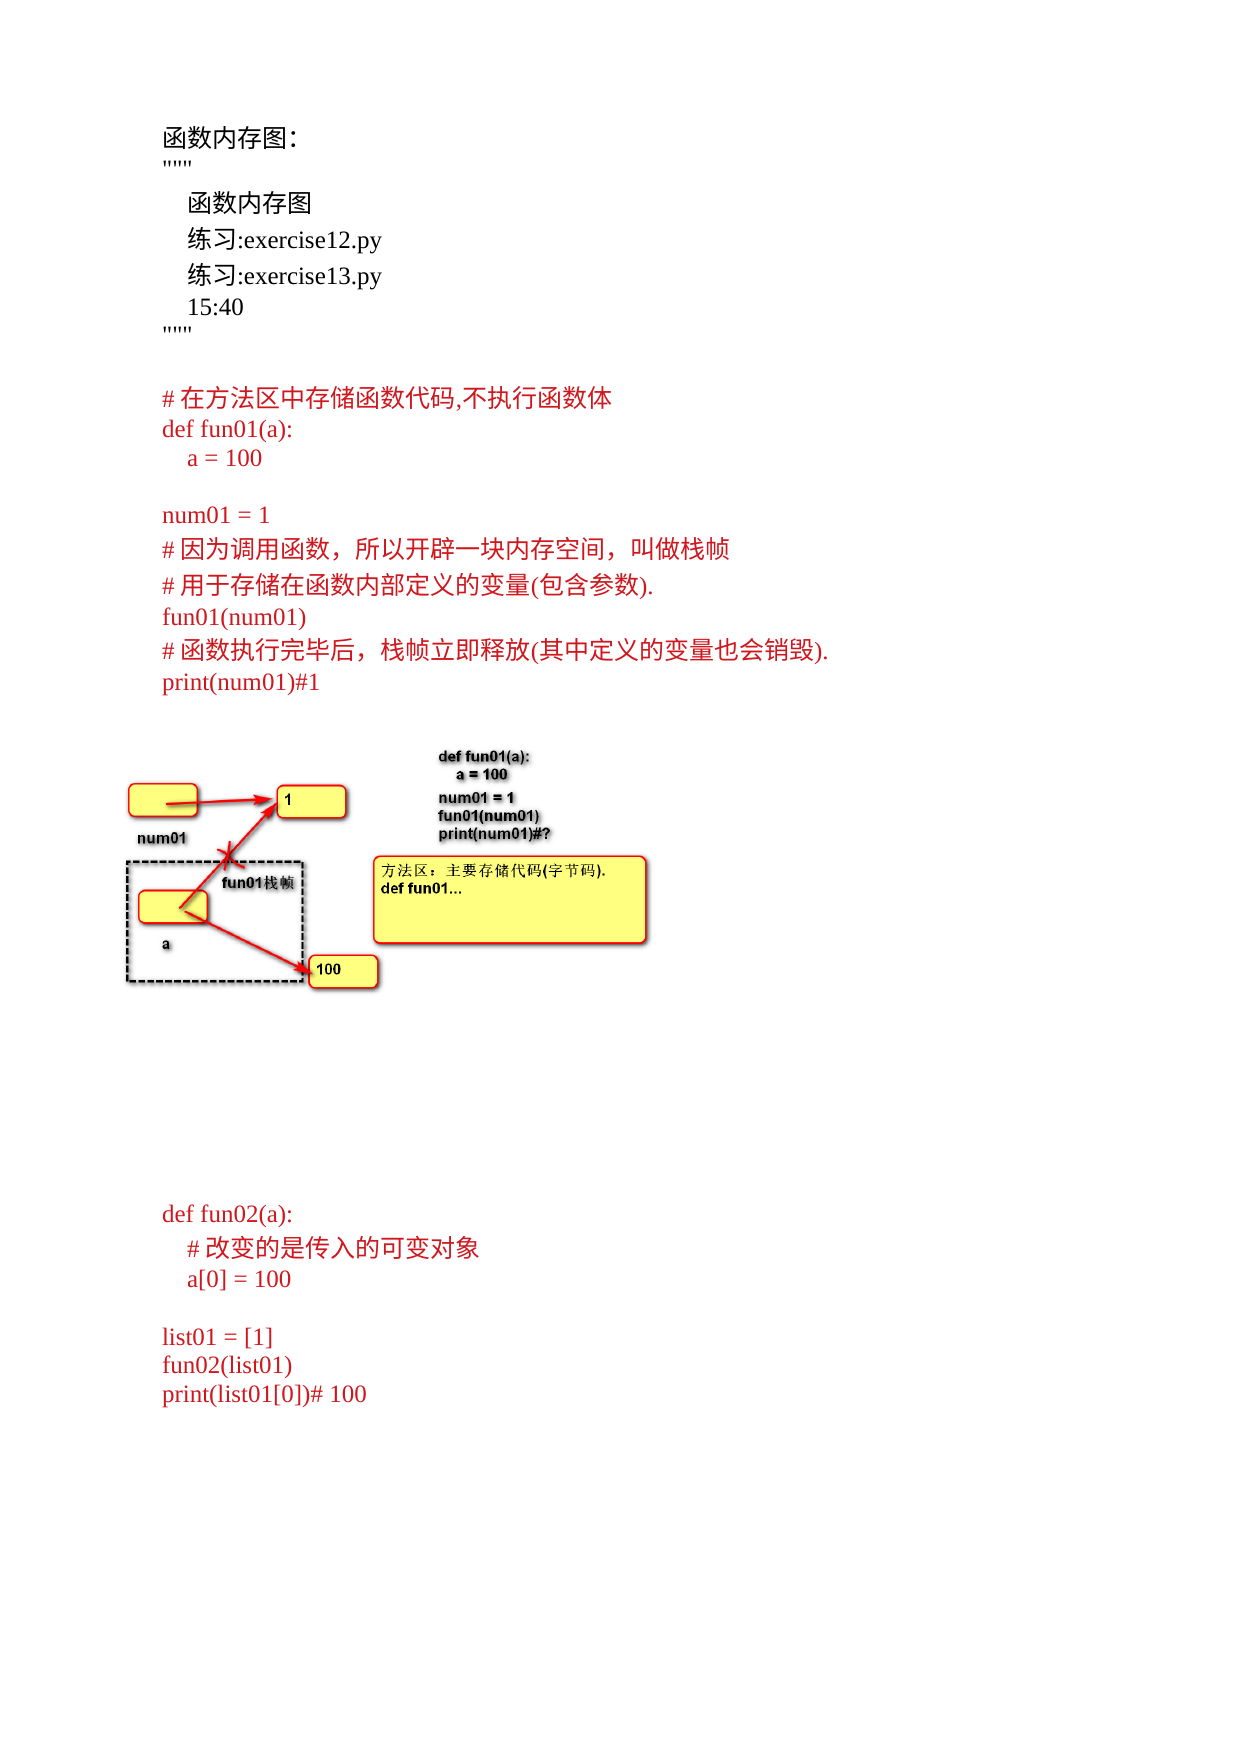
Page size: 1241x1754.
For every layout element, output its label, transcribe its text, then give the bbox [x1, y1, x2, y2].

text # 改变的是传入的可变对象 [118, 1228, 1122, 1264]
text a = 100 [118, 443, 1122, 472]
text a[0] = 100 [118, 1264, 1122, 1293]
text # 函数执行完毕后，栈帧立即释放(其中定义的变量也会销毁). [118, 631, 1122, 667]
text def fun01(a): [118, 414, 1122, 443]
text """ [118, 321, 1122, 349]
text # 在方法区中存储函数代码,不执行函数体 [118, 378, 1122, 414]
text 函数内存图 [118, 183, 1122, 219]
text list01 = [1] [118, 1322, 1122, 1351]
text num01 = 1 [118, 501, 1122, 529]
picture [118, 724, 1123, 1171]
text fun01(num01) [118, 602, 1122, 631]
text 练习:exercise13.py [118, 256, 1122, 292]
text # 因为调用函数，所以开辟一块内存空间，叫做栈帧 [118, 529, 1122, 566]
text 15:40 [118, 292, 1122, 321]
text def fun02(a): [118, 1199, 1122, 1228]
text # 用于存储在函数内部定义的变量(包含参数). [118, 566, 1122, 602]
text print(num01)#1 [118, 667, 1122, 696]
text """ [118, 154, 1122, 183]
text fun02(list01) [118, 1351, 1122, 1379]
text 练习:exercise12.py [118, 219, 1122, 256]
text print(list01[0])# 100 [118, 1379, 1122, 1408]
text 函数内存图： [118, 118, 1122, 154]
